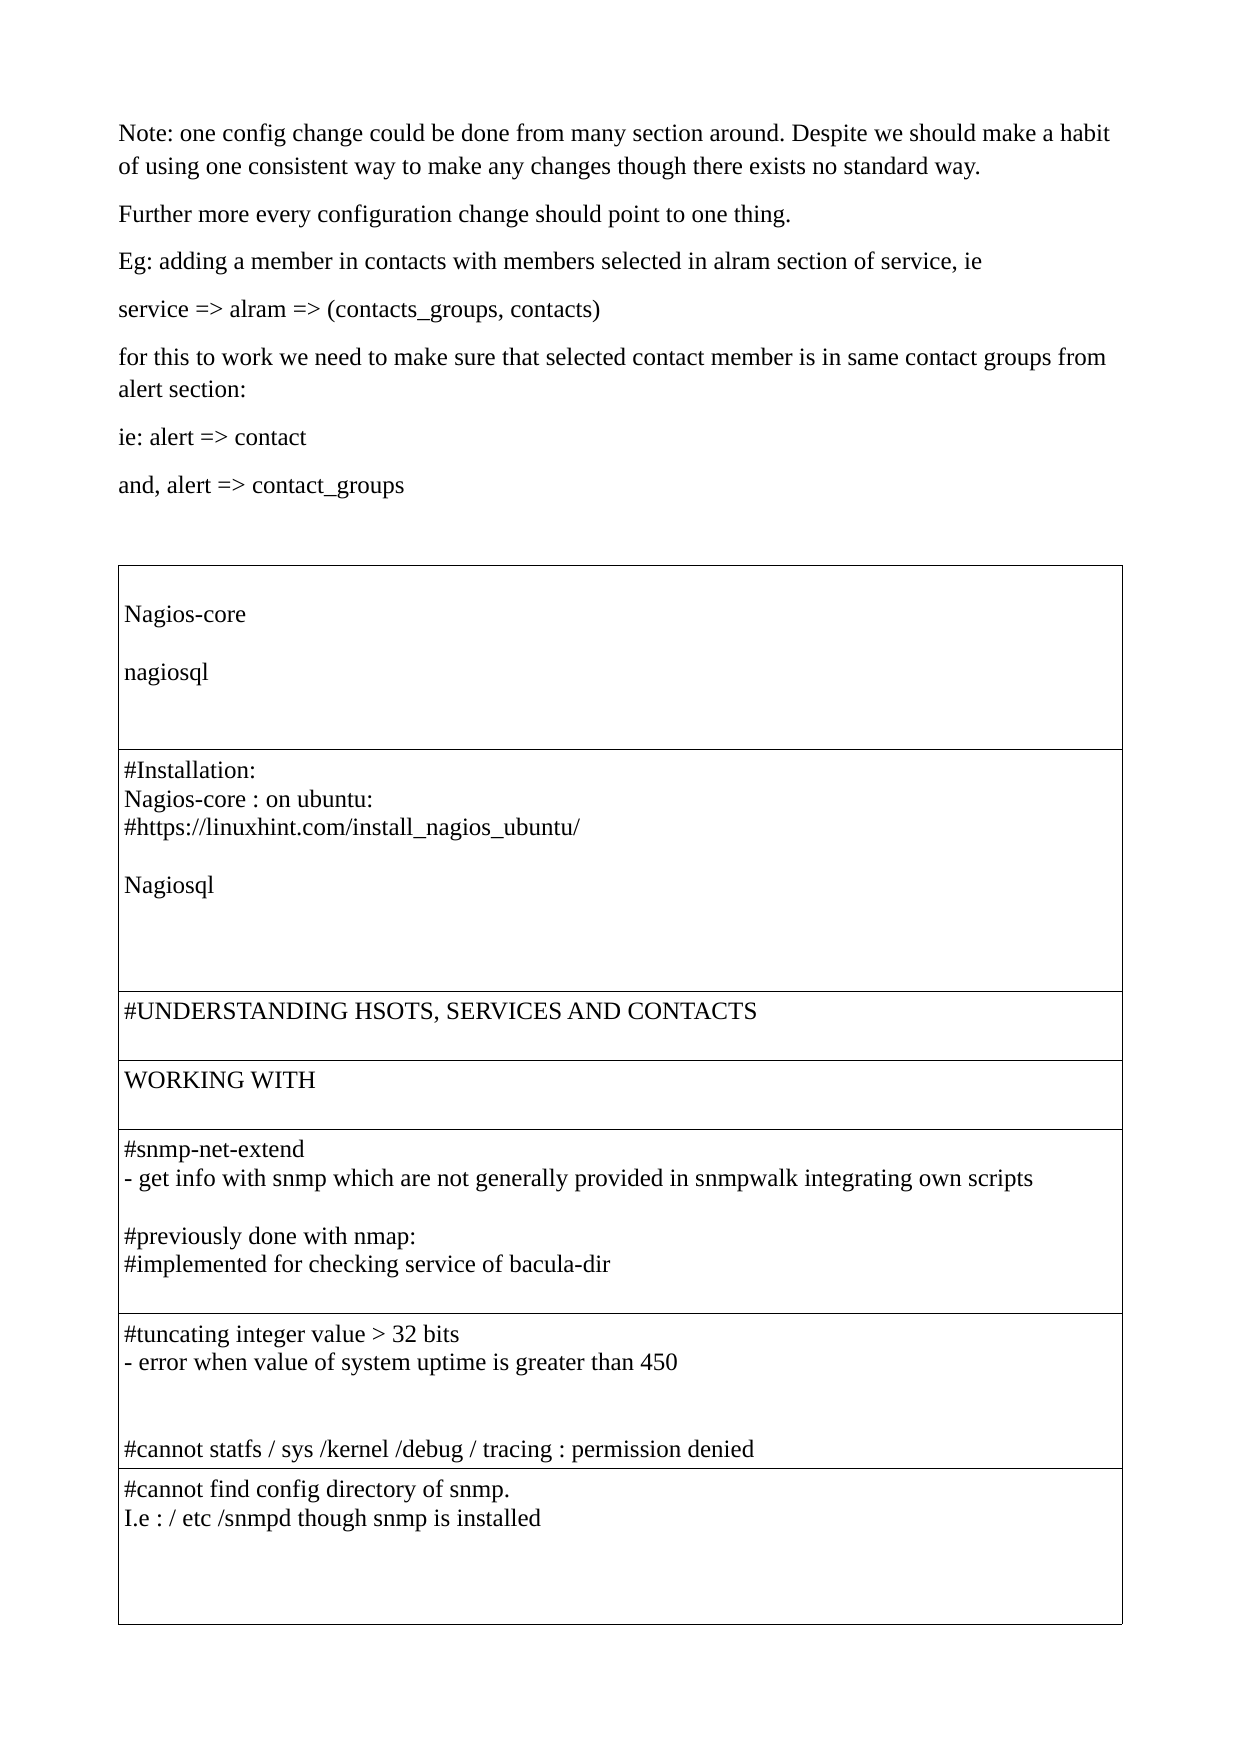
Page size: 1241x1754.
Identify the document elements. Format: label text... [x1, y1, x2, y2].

text ie: alert => contact [118, 422, 1122, 451]
text Note: one config change could be done from many section around. Despite we should make a habit of using one consistent way to make any changes though there exists no standard way. [118, 118, 1122, 180]
text and, alert => contact_groups [118, 470, 1122, 498]
text service => alram => (contacts_groups, contacts) [118, 294, 1122, 323]
text Eg: adding a member in contacts with members selected in alram section of service, ie [118, 246, 1122, 275]
table_cell #UNDERSTANDING HSOTS, SERVICES AND CONTACTS [119, 992, 1122, 1060]
text Further more every configuration change should point to one thing. [118, 199, 1122, 227]
table_cell #cannot find config directory of snmp. I.e : / etc /snmpd though snmp is installed [119, 1469, 1122, 1623]
table_header Nagios-core nagiosql [119, 566, 1122, 749]
table_cell #snmp-net-extend - get info with snmp which are not generally provided in snmpwalk integrating own scripts #previously done with nmap: #implemented for checking service of bacula-dir [119, 1130, 1122, 1313]
table_cell #Installation: Nagios-core : on ubuntu: #https://linuxhint.com/install_nagios_ubuntu/ Nagiosql [119, 750, 1122, 991]
text for this to work we need to make sure that selected contact member is in same contact groups from alert section: [118, 342, 1122, 403]
table_cell #tuncating integer value > 32 bits - error when value of system uptime is greater than 450 #cannot statfs / sys /kernel /debug / tracing : permission denied [119, 1314, 1122, 1468]
table_cell WORKING WITH [119, 1061, 1122, 1129]
